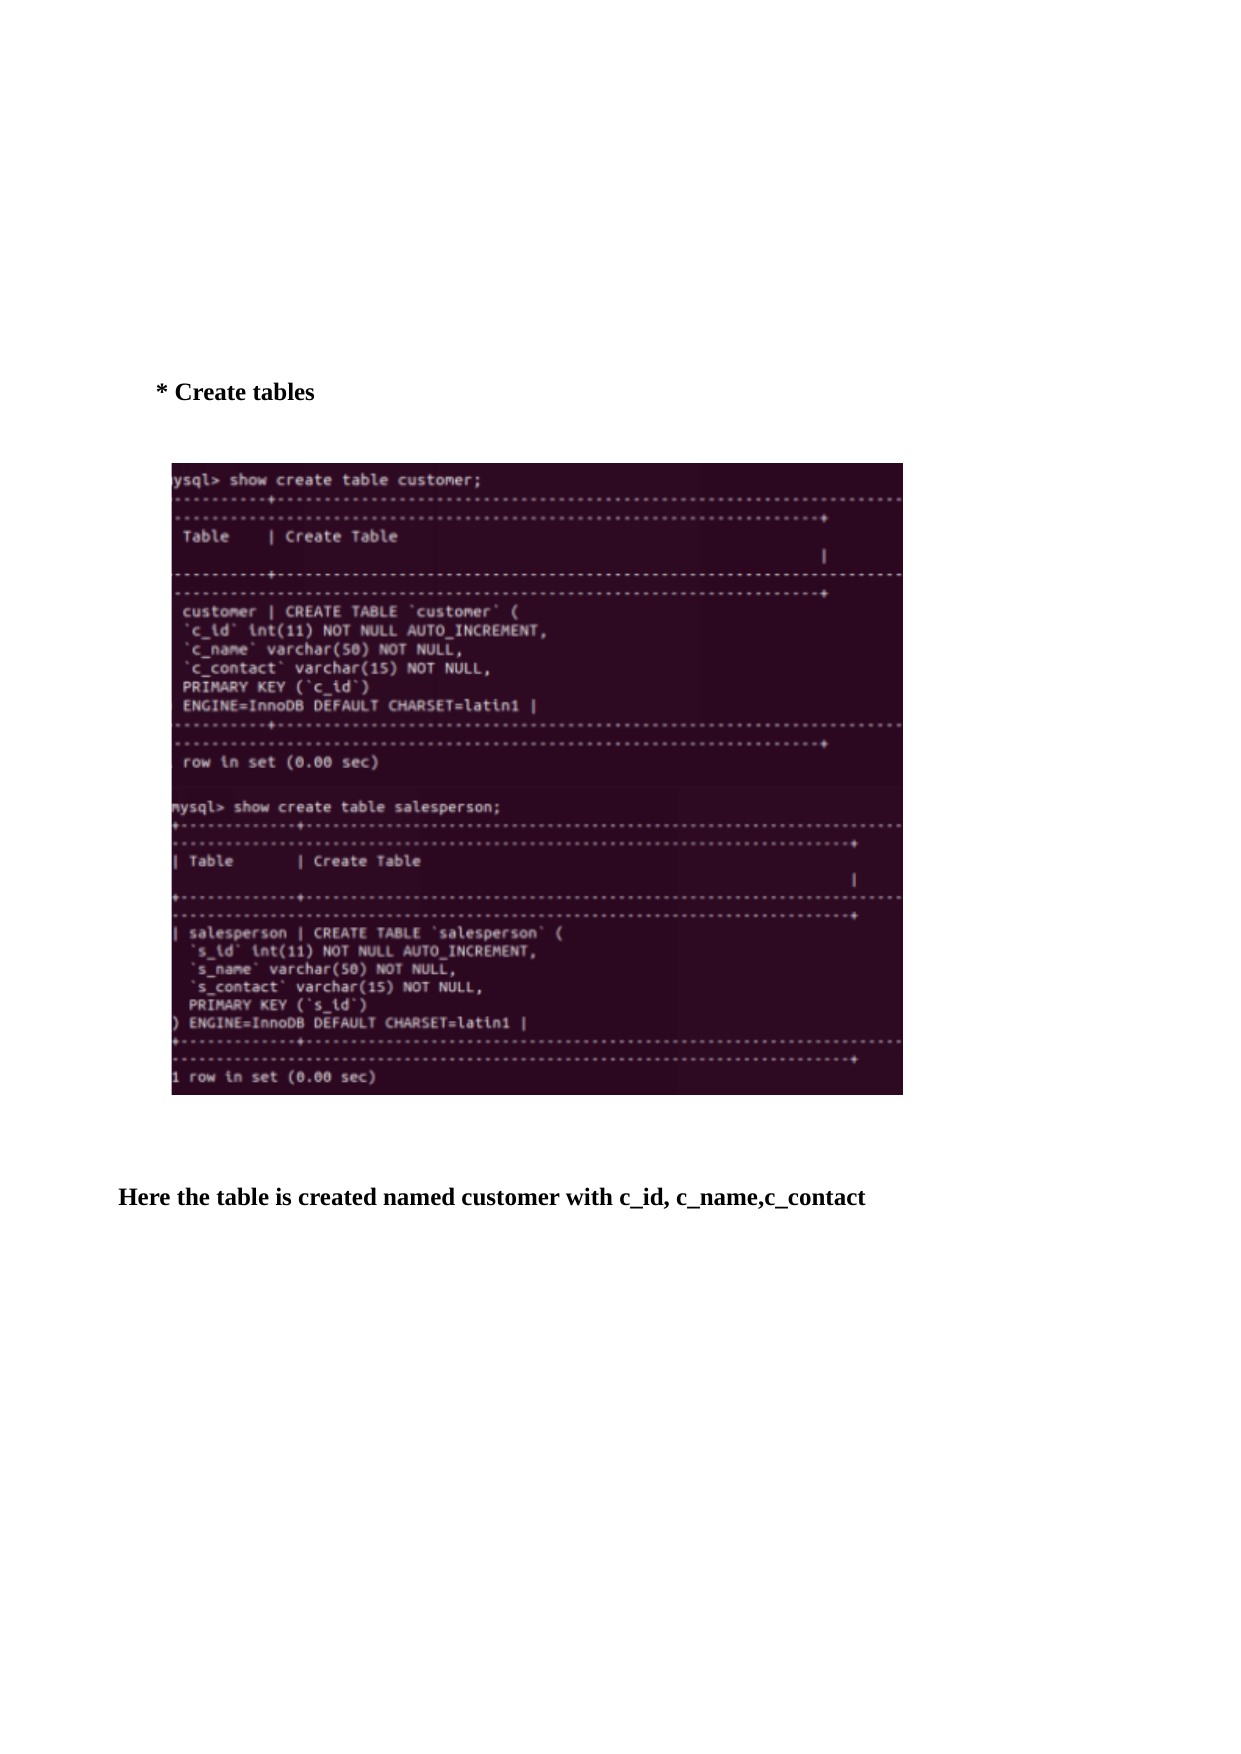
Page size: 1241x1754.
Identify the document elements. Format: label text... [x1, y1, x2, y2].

picture [171, 463, 903, 1095]
text * Create tables [118, 377, 1122, 406]
text Here the table is created named customer with c_id, c_name,c_contact [118, 1182, 1122, 1211]
